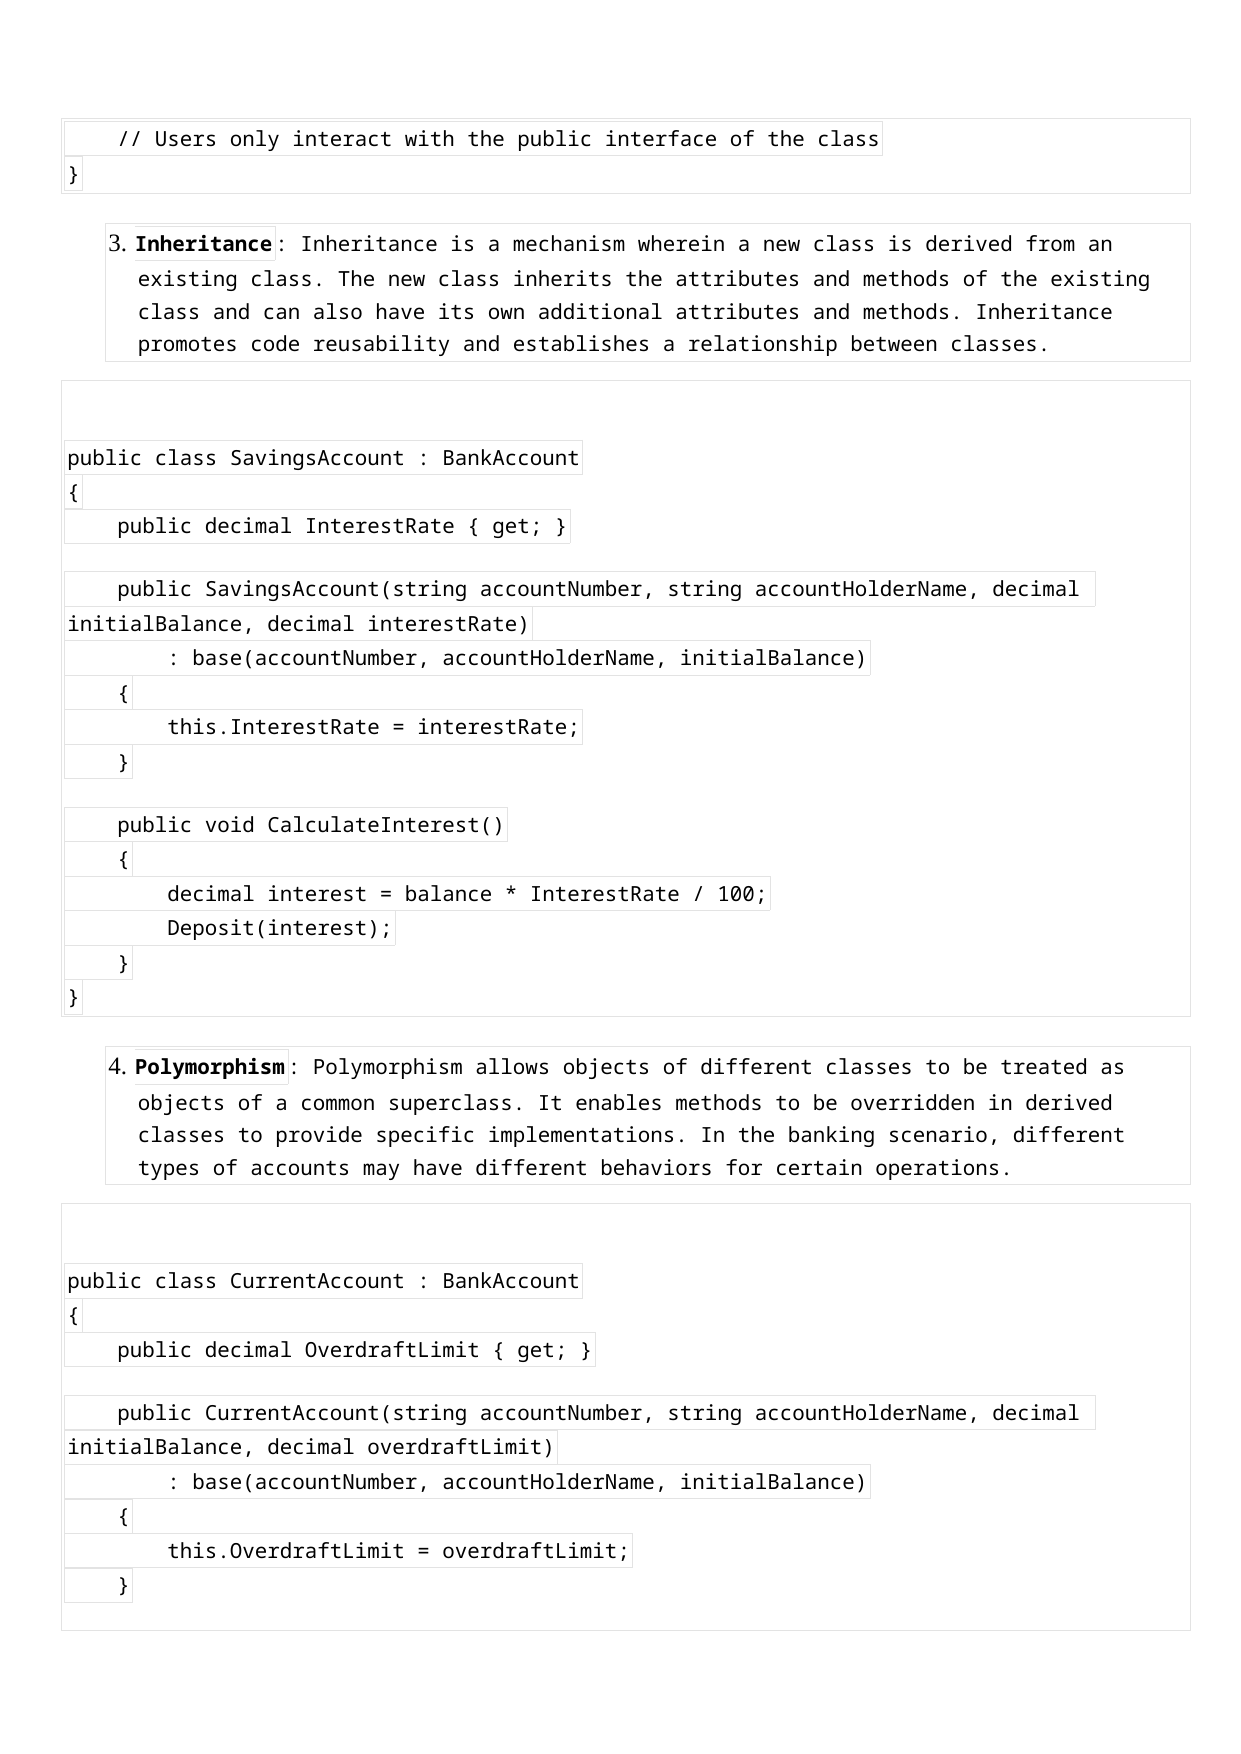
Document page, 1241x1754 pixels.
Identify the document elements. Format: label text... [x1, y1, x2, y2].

text [133, 672, 1190, 706]
text [133, 838, 1190, 873]
text this.OverdraftLimit = overdraftLimit; [133, 1530, 1190, 1564]
text this.OverdraftLimit = overdraftLimit; [65, 1534, 632, 1564]
text // Users only interact with the public interface of the class [62, 119, 1190, 153]
list Polymorphism: Polymorphism allows objects of different classes to be treated as objects of a common superclass. It enables methods to be overridden in derived classes to provide specific implementations. In the banking scenario, different types of accounts may have different behaviors for certain operations. [106, 1047, 1190, 1184]
list Inheritance: Inheritance is a mechanism wherein a new class is derived from an existing class. The new class inherits the attributes and methods of the existing class and can also have its own additional attributes and methods. Inheritance promotes code reusability and establishes a relationship between classes. [106, 224, 1190, 361]
text [65, 1294, 582, 1298]
text [83, 471, 1190, 506]
text } [65, 946, 132, 976]
text [133, 942, 1190, 976]
text public class SavingsAccount : BankAccount [62, 437, 1190, 471]
text [396, 907, 1190, 942]
text { [65, 475, 82, 506]
text public decimal InterestRate { get; } [83, 506, 1190, 543]
text [133, 1564, 1190, 1602]
text public CurrentAccount(string accountNumber, string accountHolderName, decimal initialBalance, decimal overdraftLimit) [62, 1392, 1190, 1461]
text public void CalculateInterest() [62, 804, 1190, 838]
text : base(accountNumber, accountHolderName, initialBalance) [65, 641, 870, 672]
text [83, 1294, 1190, 1329]
text this.InterestRate = interestRate; [65, 710, 582, 741]
text decimal interest = balance * InterestRate / 100; [133, 873, 1190, 907]
text } [65, 745, 132, 778]
text this.InterestRate = interestRate; [133, 706, 1190, 741]
text public SavingsAccount(string accountNumber, string accountHolderName, decimal initialBalance, decimal interestRate) [62, 568, 1190, 637]
text } [62, 153, 1190, 193]
text } [62, 976, 1190, 1016]
text } [65, 1569, 132, 1602]
text [133, 1495, 1190, 1530]
text public decimal OverdraftLimit { get; } [65, 1333, 595, 1366]
text : base(accountNumber, accountHolderName, initialBalance) [533, 637, 1190, 672]
text { [65, 842, 132, 873]
text decimal interest = balance * InterestRate / 100; [65, 877, 770, 907]
text { [65, 1299, 82, 1329]
text : base(accountNumber, accountHolderName, initialBalance) [65, 1465, 870, 1495]
text public class CurrentAccount : BankAccount [62, 1260, 1190, 1294]
text { [65, 676, 132, 706]
text public decimal InterestRate { get; } [65, 510, 570, 543]
text public decimal OverdraftLimit { get; } [83, 1329, 1190, 1367]
text Deposit(interest); [65, 911, 395, 942]
text { [65, 1500, 132, 1530]
text [133, 741, 1190, 778]
text : base(accountNumber, accountHolderName, initialBalance) [558, 1461, 1190, 1495]
